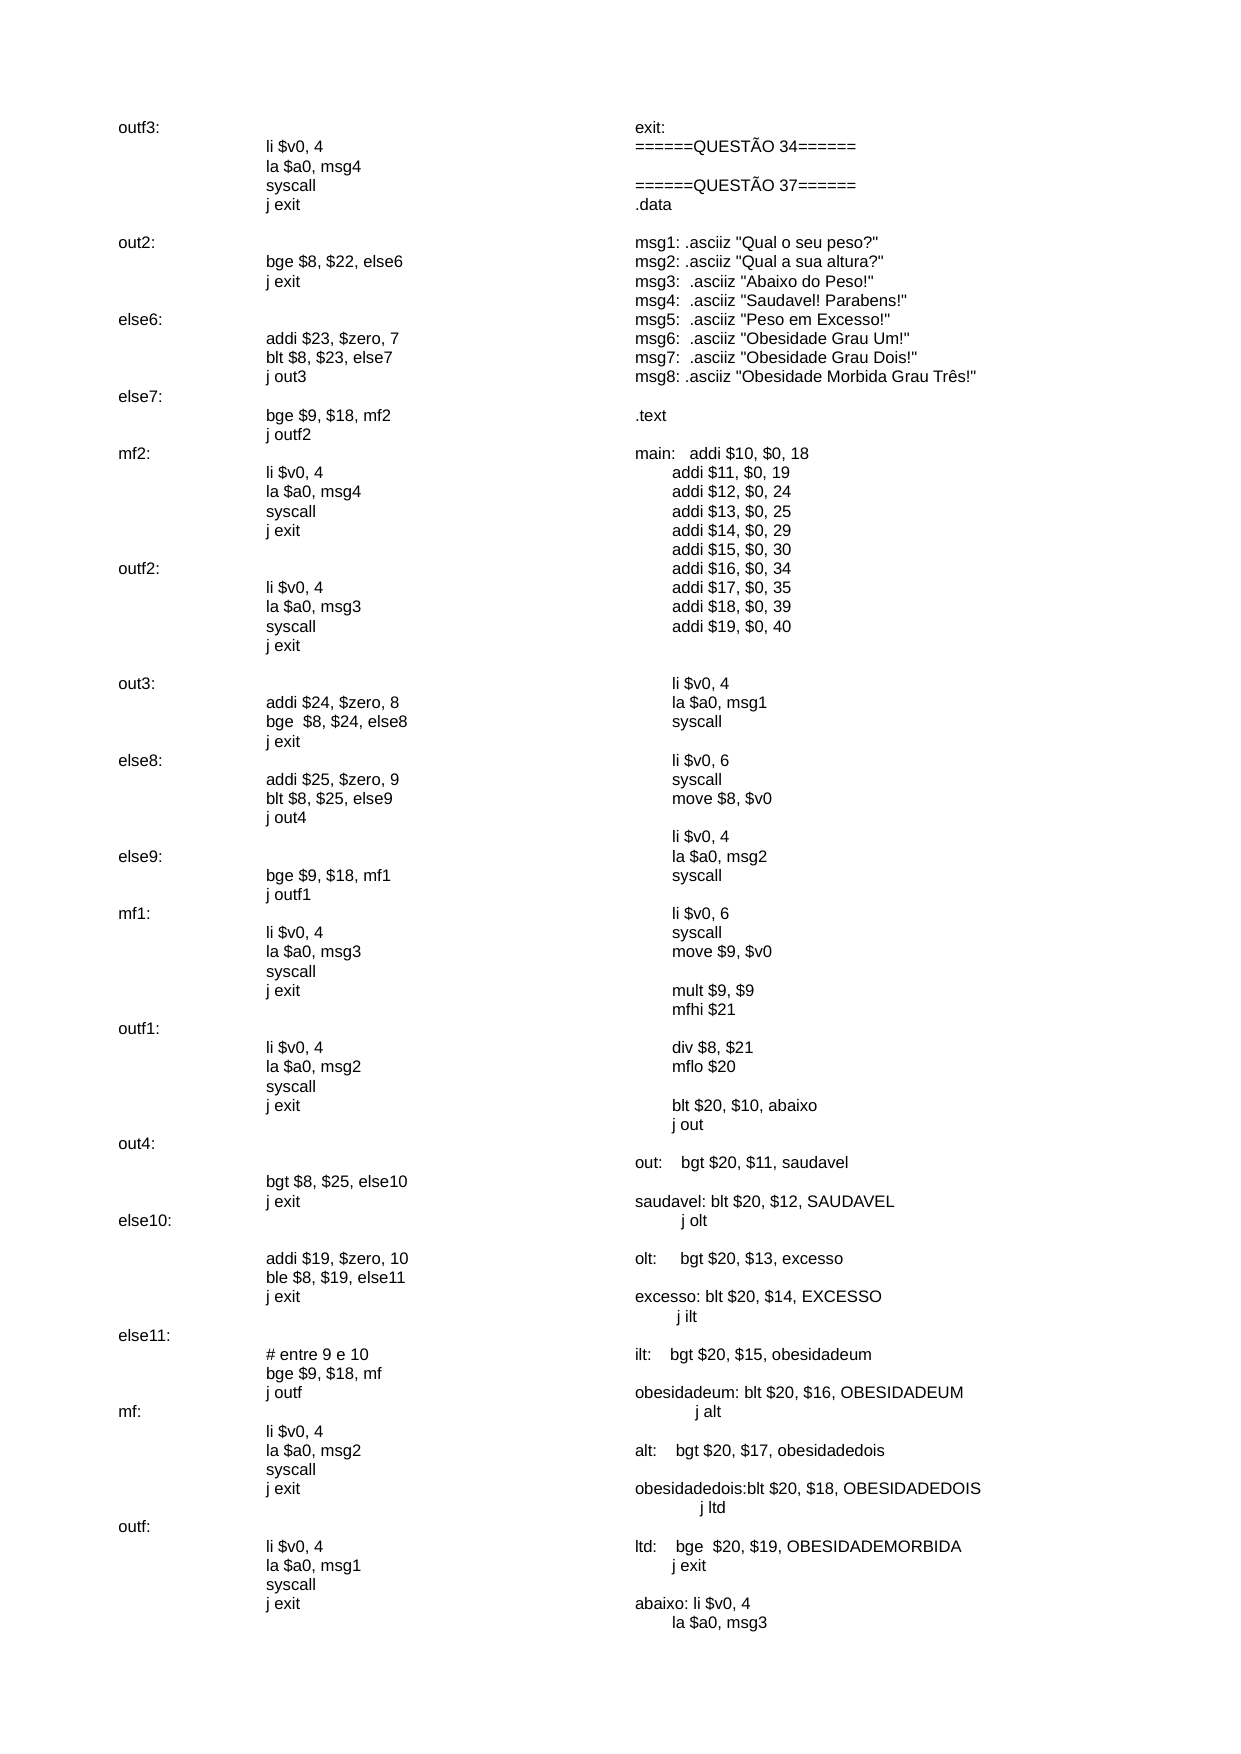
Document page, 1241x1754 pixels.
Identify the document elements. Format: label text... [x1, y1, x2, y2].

text alt: bgt $20, $17, obesidadedois [635, 1441, 1122, 1460]
text blt $8, $23, else7 [118, 348, 605, 367]
text syscall [118, 176, 605, 195]
text msg7: .asciiz "Obesidade Grau Dois!" [635, 348, 1122, 367]
text la $a0, msg2 [118, 1441, 605, 1460]
text bge $8, $24, else8 [118, 712, 605, 731]
text bgt $8, $25, else10 [118, 1172, 605, 1191]
text msg1: .asciiz "Qual o seu peso?" [635, 233, 1122, 252]
text li $v0, 4 [118, 137, 605, 156]
text li $v0, 4 [118, 463, 605, 482]
text li $v0, 4 [118, 1038, 605, 1057]
text .text [635, 406, 1122, 425]
text ======QUESTÃO 37====== [635, 176, 1122, 195]
text j exit [118, 731, 605, 751]
text # entre 9 e 10 [118, 1345, 605, 1364]
text syscall [635, 712, 1122, 731]
text else6: [118, 310, 605, 329]
text addi $17, $0, 35 [635, 578, 1122, 597]
text outf3: [118, 118, 605, 137]
text j outf1 [118, 885, 605, 904]
text obesidadedois:blt $20, $18, OBESIDADEDOIS [635, 1479, 1122, 1498]
text j exit [118, 521, 605, 540]
text blt $8, $25, else9 [118, 789, 605, 808]
text mfhi $21 [635, 1000, 1122, 1019]
text j outf [118, 1383, 605, 1402]
text syscall [118, 1076, 605, 1096]
text j out4 [118, 808, 605, 827]
text else8: [118, 751, 605, 770]
text bge $9, $18, mf1 [118, 866, 605, 885]
text ======QUESTÃO 34====== [635, 137, 1122, 156]
text addi $19, $zero, 10 [118, 1249, 605, 1268]
text addi $24, $zero, 8 [118, 693, 605, 712]
text msg6: .asciiz "Obesidade Grau Um!" [635, 329, 1122, 348]
text j ilt [635, 1306, 1122, 1326]
text li $v0, 4 [118, 923, 605, 942]
text bge $9, $18, mf2 [118, 406, 605, 425]
text la $a0, msg2 [118, 1057, 605, 1076]
text j exit [118, 271, 605, 291]
text la $a0, msg4 [118, 482, 605, 501]
text j exit [118, 1594, 605, 1613]
text li $v0, 4 [635, 827, 1122, 846]
text j exit [635, 1556, 1122, 1575]
text obesidadeum: blt $20, $16, OBESIDADEUM [635, 1383, 1122, 1402]
text mf: [118, 1402, 605, 1421]
text syscall [118, 501, 605, 521]
text excesso: blt $20, $14, EXCESSO [635, 1287, 1122, 1306]
text j exit [118, 195, 605, 214]
text addi $12, $0, 24 [635, 482, 1122, 501]
text j out3 [118, 367, 605, 386]
text out4: [118, 1134, 605, 1153]
text j exit [118, 981, 605, 1000]
text j out [635, 1115, 1122, 1134]
text mflo $20 [635, 1057, 1122, 1076]
text msg2: .asciiz "Qual a sua altura?" [635, 252, 1122, 271]
text msg3: .asciiz "Abaixo do Peso!" [635, 271, 1122, 291]
text ilt: bgt $20, $15, obesidadeum [635, 1345, 1122, 1364]
text exit: [635, 118, 1122, 137]
text syscall [118, 616, 605, 636]
text else10: [118, 1211, 605, 1230]
text out2: [118, 233, 605, 252]
text la $a0, msg3 [635, 1613, 1122, 1632]
text .data [635, 195, 1122, 214]
text li $v0, 4 [118, 1421, 605, 1441]
text addi $19, $0, 40 [635, 616, 1122, 636]
text else7: [118, 386, 605, 406]
text mf2: [118, 444, 605, 463]
text syscall [118, 1575, 605, 1594]
text mf1: [118, 904, 605, 923]
text j olt [635, 1211, 1122, 1230]
text addi $18, $0, 39 [635, 597, 1122, 616]
text j exit [118, 1096, 605, 1115]
text j outf2 [118, 425, 605, 444]
text li $v0, 4 [118, 578, 605, 597]
text j ltd [635, 1498, 1122, 1517]
text out3: [118, 674, 605, 693]
text olt: bgt $20, $13, excesso [635, 1249, 1122, 1268]
text msg4: .asciiz "Saudavel! Parabens!" [635, 291, 1122, 310]
text la $a0, msg1 [118, 1556, 605, 1575]
text syscall [118, 961, 605, 981]
text la $a0, msg2 [635, 846, 1122, 866]
text outf2: [118, 559, 605, 578]
text msg5: .asciiz "Peso em Excesso!" [635, 310, 1122, 329]
text j exit [118, 1191, 605, 1211]
text msg8: .asciiz "Obesidade Morbida Grau Três!" [635, 367, 1122, 386]
text addi $25, $zero, 9 [118, 770, 605, 789]
text j exit [118, 1479, 605, 1498]
text bge $9, $18, mf [118, 1364, 605, 1383]
text abaixo: li $v0, 4 [635, 1594, 1122, 1613]
text addi $11, $0, 19 [635, 463, 1122, 482]
text la $a0, msg3 [118, 942, 605, 961]
text addi $15, $0, 30 [635, 540, 1122, 559]
text addi $13, $0, 25 [635, 501, 1122, 521]
text addi $16, $0, 34 [635, 559, 1122, 578]
text li $v0, 6 [635, 751, 1122, 770]
text outf: [118, 1517, 605, 1536]
text saudavel: blt $20, $12, SAUDAVEL [635, 1191, 1122, 1211]
text else11: [118, 1326, 605, 1345]
text la $a0, msg3 [118, 597, 605, 616]
text move $9, $v0 [635, 942, 1122, 961]
text li $v0, 4 [118, 1536, 605, 1556]
text else9: [118, 846, 605, 866]
text move $8, $v0 [635, 789, 1122, 808]
text syscall [635, 866, 1122, 885]
text syscall [118, 1460, 605, 1479]
text addi $23, $zero, 7 [118, 329, 605, 348]
text div $8, $21 [635, 1038, 1122, 1057]
text ble $8, $19, else11 [118, 1268, 605, 1287]
text j exit [118, 636, 605, 655]
text outf1: [118, 1019, 605, 1038]
text j alt [635, 1402, 1122, 1421]
text j exit [118, 1287, 605, 1306]
text main: addi $10, $0, 18 [635, 444, 1122, 463]
text out: bgt $20, $11, saudavel [635, 1153, 1122, 1172]
text bge $8, $22, else6 [118, 252, 605, 271]
text mult $9, $9 [635, 981, 1122, 1000]
text syscall [635, 923, 1122, 942]
text ltd: bge $20, $19, OBESIDADEMORBIDA [635, 1536, 1122, 1556]
text syscall [635, 770, 1122, 789]
text li $v0, 4 [635, 674, 1122, 693]
text la $a0, msg1 [635, 693, 1122, 712]
text addi $14, $0, 29 [635, 521, 1122, 540]
text li $v0, 6 [635, 904, 1122, 923]
text la $a0, msg4 [118, 156, 605, 176]
text blt $20, $10, abaixo [635, 1096, 1122, 1115]
